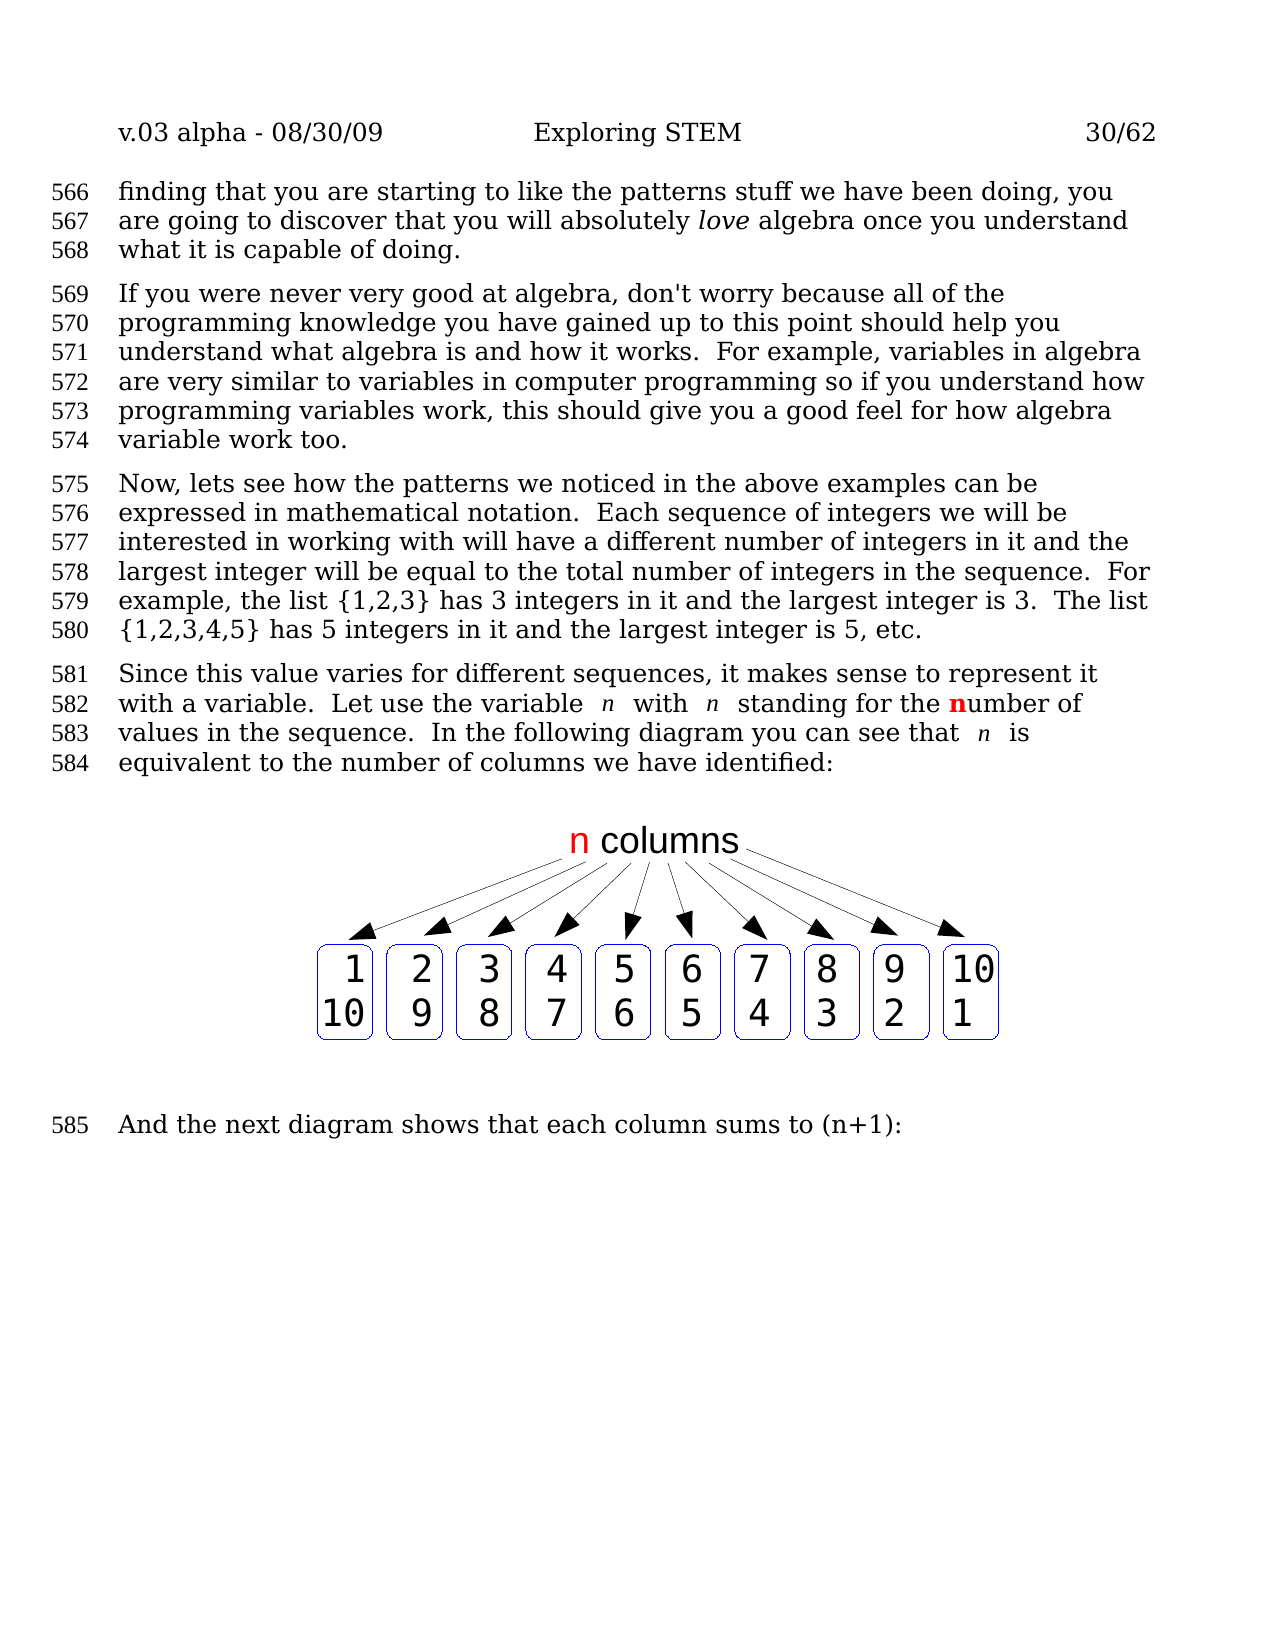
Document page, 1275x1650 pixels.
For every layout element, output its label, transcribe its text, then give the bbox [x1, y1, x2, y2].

text Since this value varies for different sequences, it makes sense to represent it with a variable. Let use the variablewithstanding for the number of values in the sequence. In the following diagram you can see thatis equivalent to the number of columns we have identified: [118, 659, 1157, 777]
text And the next diagram shows that each column sums to (n+1): [118, 1111, 1157, 1140]
text Now, lets see how the patterns we noticed in the above examples can be expressed in mathematical notation. Each sequence of integers we will be interested in working with will have a different number of integers in it and the largest integer will be equal to the total number of integers in the sequence. For example, the list {1,2,3} has 3 integers in it and the largest integer is 3. The list {1,2,3,4,5} has 5 integers in it and the largest integer is 5, etc. [118, 469, 1157, 644]
text If you were never very good at algebra, don't worry because all of the programming knowledge you have gained up to this point should help you understand what algebra is and how it works. For example, variables in algebra are very similar to variables in computer programming so if you understand how programming variables work, this should give you a good feel for how algebra variable work too. [118, 279, 1157, 454]
text finding that you are starting to like the patterns stuff we have been doing, you are going to discover that you will absolutely love algebra once you understand what it is capable of doing. [118, 177, 1157, 264]
